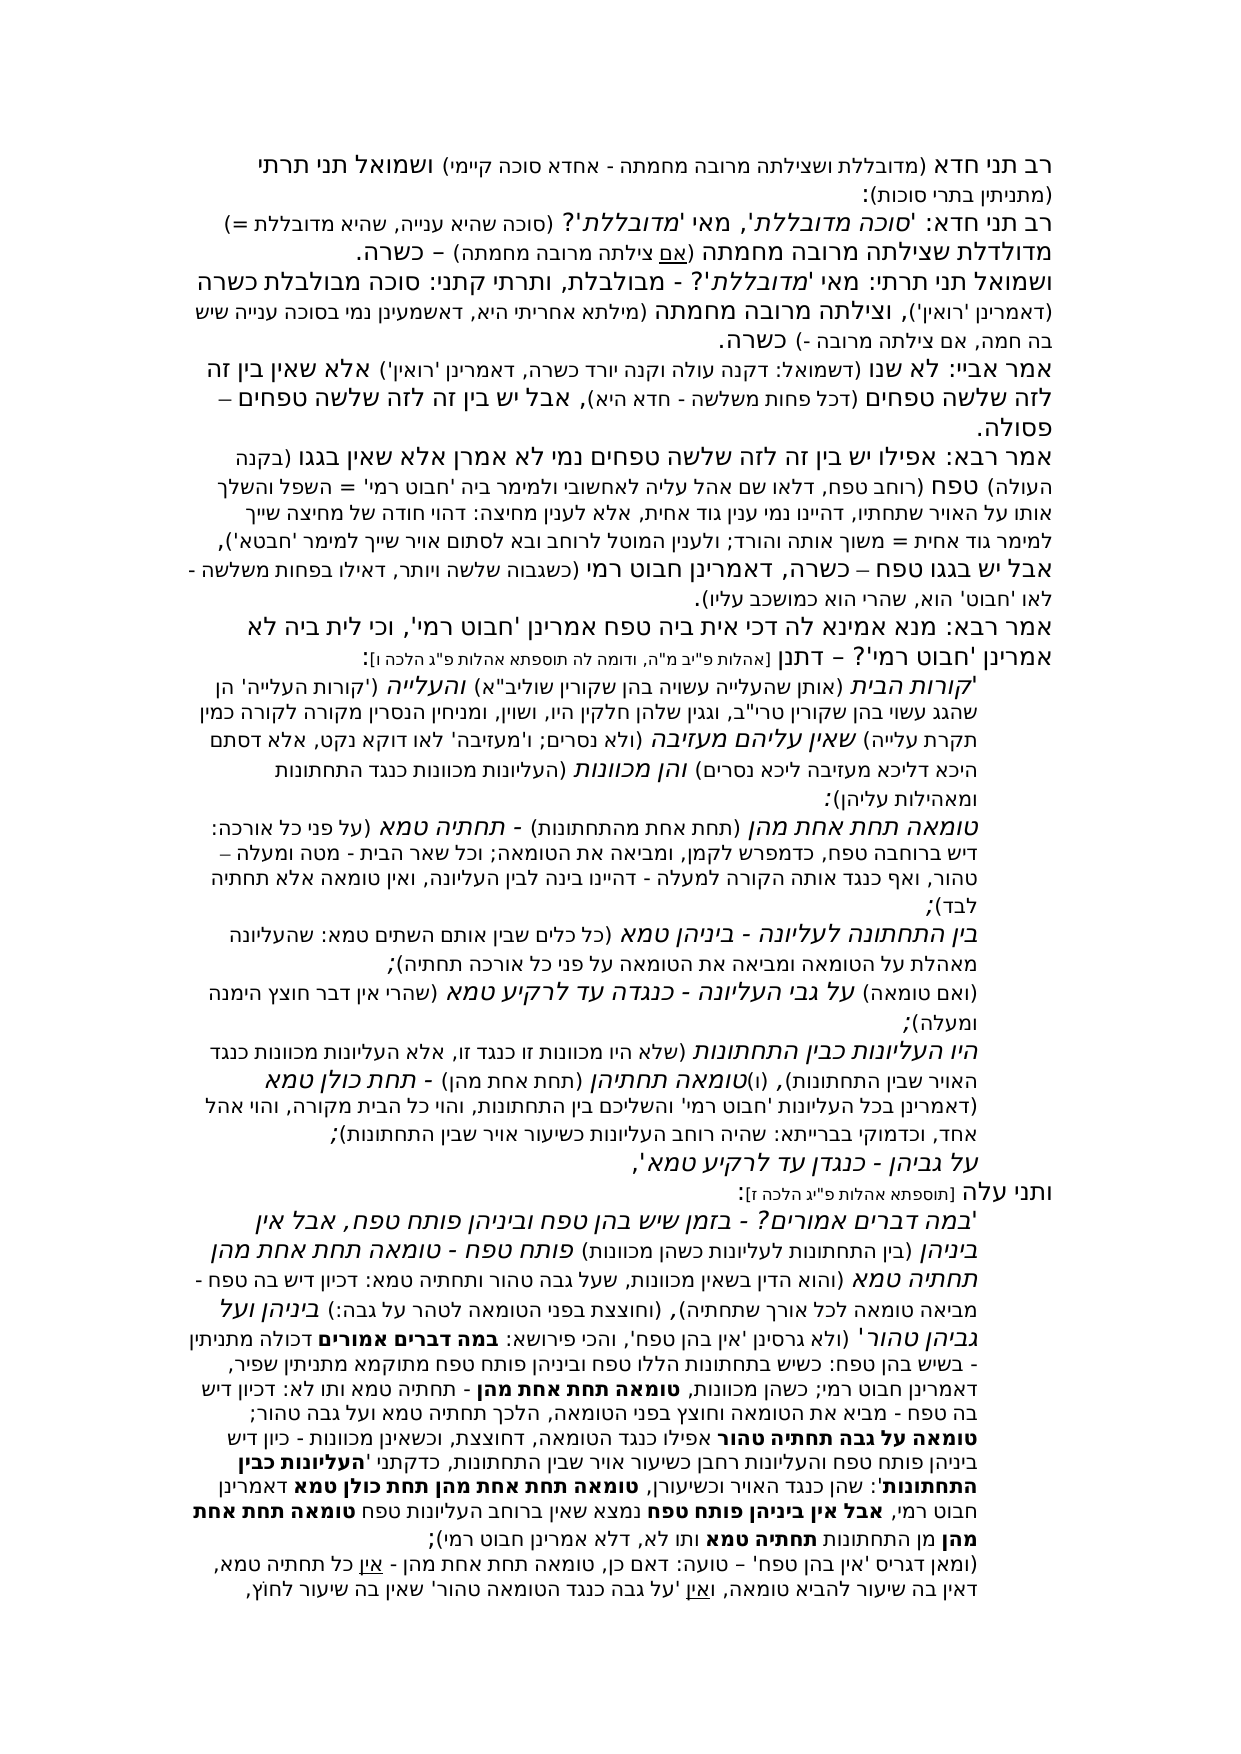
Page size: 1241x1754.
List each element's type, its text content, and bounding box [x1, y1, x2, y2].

text אמר אביי: לא שנו (דשמואל: דקנה עולה וקנה יורד כשרה, דאמרינן 'רואין') אלא שאין בין זה לזה שלשה טפחים (דכל פחות משלשה - חדא היא), אבל יש בין זה לזה שלשה טפחים – פסולה. [187, 354, 1053, 442]
text (ואם טומאה) על גבי העליונה - כנגדה עד לרקיע טמא (שהרי אין דבר חוצץ הימנה ומעלה); [187, 977, 978, 1036]
text (ומאן דגריס 'אין בהן טפח' – טועה: דאם כן, טומאה תחת אחת מהן - אין כל תחתיה טמא, דאין בה שיעור להביא טומאה, ואין 'על גבה כנגד הטומאה טהור' שאין בה שיעור לחוֹץ, [187, 1552, 978, 1601]
text טומאה תחת אחת מהן (תחת אחת מהתחתונות) - תחתיה טמא (על פני כל אורכה: דיש ברוחבה טפח, כדמפרש לקמן, ומביאה את הטומאה; וכל שאר הבית - מטה ומעלה – טהור, ואף כנגד אותה הקורה למעלה - דהיינו בינה לבין העליונה, ואין טומאה אלא תחתיה לבד); [187, 812, 978, 919]
text בין התחתונה לעליונה - ביניהן טמא (כל כלים שבין אותם השתים טמא: שהעליונה מאהלת על הטומאה ומביאה את הטומאה על פני כל אורכה תחתיה); [187, 919, 978, 977]
text ותני עלה [תוספתא אהלות פ"יג הלכה ז]: [187, 1177, 1053, 1206]
text אמר רבא: מנא אמינא לה דכי אית ביה טפח אמרינן 'חבוט רמי', וכי לית ביה לא אמרינן 'חבוט רמי'? – דתנן [אהלות פ"יב מ"ה, ודומה לה תוספתא אהלות פ"ג הלכה ו]: [187, 612, 1053, 671]
text רב תני חדא (מדובללת ושצילתה מרובה מחמתה - אחדא סוכה קיימי) ושמואל תני תרתי (מתניתין בתרי סוכות): [187, 150, 1053, 208]
text רב תני חדא: 'סוכה מדובללת', מאי 'מדובללת'? (סוכה שהיא ענייה, שהיא מדובללת =) מדולדלת שצילתה מרובה מחמתה (אם צילתה מרובה מחמתה) – כשרה. [187, 208, 1053, 267]
text 'קורות הבית (אותן שהעלייה עשויה בהן שקורין שוליב"א) והעלייה ('קורות העלייה' הן שהגג עשוי בהן שקורין טרי"ב, וגגין שלהן חלקין היו, ושוין, ומניחין הנסרין מקורה לקורה כמין תקרת עלייה) שאין עליהם מעזיבה (ולא נסרים; ו'מעזיבה' לאו דוקא נקט, אלא דסתם היכא דליכא מעזיבה ליכא נסרים) והן מכוונות (העליונות מכוונות כנגד התחתונות ומאהילות עליהן): [187, 671, 978, 812]
text אמר רבא: אפילו יש בין זה לזה שלשה טפחים נמי לא אמרן אלא שאין בגגו (בקנה העולה) טפח (רוחב טפח, דלאו שם אהל עליה לאחשובי ולמימר ביה 'חבוט רמי' = השפל והשלך אותו על האויר שתחתיו, דהיינו נמי ענין גוד אחית, אלא לענין מחיצה: דהוי חודה של מחיצה שייך למימר גוד אחית = משוך אותה והורד; ולענין המוטל לרוחב ובא לסתום אויר שייך למימר 'חבטא'), אבל יש בגגו טפח – כשרה, דאמרינן חבוט רמי (כשגבוה שלשה ויותר, דאילו בפחות משלשה - לאו 'חבוט' הוא, שהרי הוא כמושכב עליו). [187, 442, 1053, 612]
text על גביהן - כנגדן עד לרקיע טמא', [187, 1148, 978, 1177]
text ושמואל תני תרתי: מאי 'מדובללת'? - מבולבלת, ותרתי קתני: סוכה מבולבלת כשרה (דאמרינן 'רואין'), וצילתה מרובה מחמתה (מילתא אחריתי היא, דאשמעינן נמי בסוכה ענייה שיש בה חמה, אם צילתה מרובה -) כשרה. [187, 267, 1053, 354]
text היו העליונות כבין התחתונות (שלא היו מכוונות זו כנגד זו, אלא העליונות מכוונות כנגד האויר שבין התחתונות), (ו)טומאה תחתיהן (תחת אחת מהן) - תחת כולן טמא (דאמרינן בכל העליונות 'חבוט רמי' והשליכם בין התחתונות, והוי כל הבית מקורה, והוי אהל אחד, וכדמוקי בברייתא: שהיה רוחב העליונות כשיעור אויר שבין התחתונות); [187, 1036, 978, 1148]
text 'במה דברים אמורים? - בזמן שיש בהן טפח וביניהן פותח טפח, אבל אין ביניהן (בין התחתונות לעליונות כשהן מכוונות) פותח טפח - טומאה תחת אחת מהן תחתיה טמא (והוא הדין בשאין מכוונות, שעל גבה טהור ותחתיה טמא: דכיון דיש בה טפח - מביאה טומאה לכל אורך שתחתיה), (וחוצצת בפני הטומאה לטהר על גבה:) ביניהן ועל גביהן טהור' (ולא גרסינן 'אין בהן טפח', והכי פירושא: במה דברים אמורים דכולה מתניתין - בשיש בהן טפח: כשיש בתחתונות הללו טפח וביניהן פותח טפח מתוקמא מתניתין שפיר, דאמרינן חבוט רמי; כשהן מכוונות, טומאה תחת אחת מהן - תחתיה טמא ותו לא: דכיון דיש בה טפח - מביא את הטומאה וחוצץ בפני הטומאה, הלכך תחתיה טמא ועל גבה טהור; טומאה על גבה תחתיה טהור אפילו כנגד הטומאה, דחוצצת, וכשאינן מכוונות - כיון דיש ביניהן פותח טפח והעליונות רחבן כשיעור אויר שבין התחתונות, כדקתני 'העליונות כבין התחתונות': שהן כנגד האויר וכשיעורן, טומאה תחת אחת מהן תחת כולן טמא דאמרינן חבוט רמי, אבל אין ביניהן פותח טפח נמצא שאין ברוחב העליונות טפח טומאה תחת אחת מהן מן התחתונות תחתיה טמא ותו לא, דלא אמרינן חבוט רמי); [187, 1206, 978, 1552]
